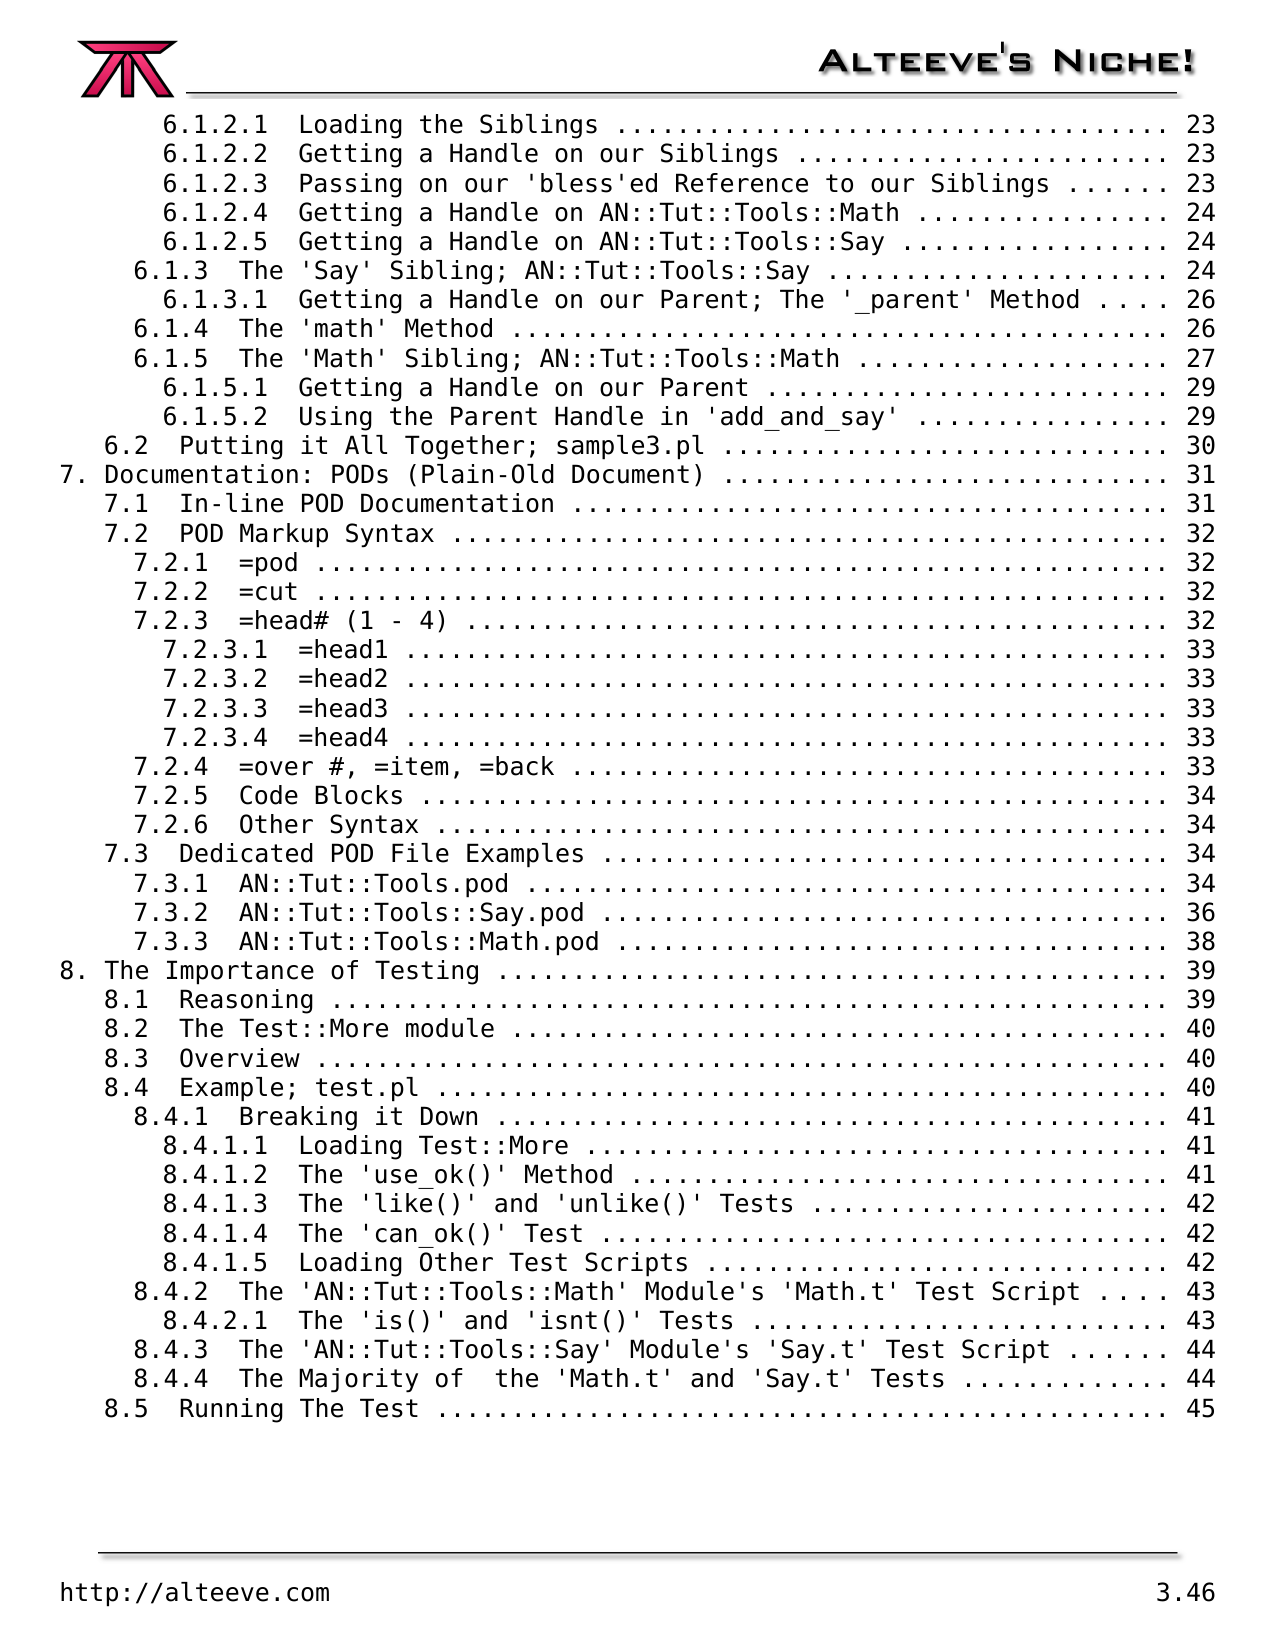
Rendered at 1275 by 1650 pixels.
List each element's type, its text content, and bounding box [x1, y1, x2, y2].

text 8.4.2 The 'AN::Tut::Tools::Math' Module's 'Math.t' Test Script 43 [118, 1277, 1216, 1306]
text 7.2.3.4 =head4 33 [147, 723, 1216, 752]
text 8.4.4 The Majority of the 'Math.t' and 'Say.t' Tests 44 [118, 1365, 1216, 1394]
text 8.4.1 Breaking it Down 41 [118, 1102, 1216, 1131]
text 7.2.3.3 =head3 33 [147, 694, 1216, 723]
text 8.5 Running The Test 45 [88, 1394, 1216, 1423]
text 6.1.4 The 'math' Method 26 [118, 315, 1216, 344]
text 7.2.2 =cut 32 [118, 577, 1216, 606]
text 8.4 Example; test.pl 40 [88, 1073, 1216, 1102]
text 8.4.3 The 'AN::Tut::Tools::Say' Module's 'Say.t' Test Script 44 [118, 1336, 1216, 1365]
text 7.2.5 Code Blocks 34 [118, 781, 1216, 811]
text 8.4.1.5 Loading Other Test Scripts 42 [147, 1248, 1216, 1277]
text 7. Documentation: PODs (Plain-Old Document) 31 [59, 461, 1216, 490]
text 7.2.6 Other Syntax 34 [118, 811, 1216, 840]
text 8.4.1.2 The 'use_ok()' Method 41 [147, 1161, 1216, 1190]
text 7.3.1 AN::Tut::Tools.pod 34 [118, 869, 1216, 898]
text 7.3 Dedicated POD File Examples 34 [88, 840, 1216, 869]
text 6.1.5.2 Using the Parent Handle in 'add_and_say' 29 [147, 402, 1216, 431]
text 6.1.2.3 Passing on our 'bless'ed Reference to our Siblings 23 [147, 169, 1216, 198]
text 6.1.5 The 'Math' Sibling; AN::Tut::Tools::Math 27 [118, 344, 1216, 373]
text 7.2 POD Markup Syntax 32 [88, 519, 1216, 548]
text 8.3 Overview 40 [88, 1044, 1216, 1073]
text 7.1 In-line POD Documentation 31 [88, 490, 1216, 519]
text 8.4.1.3 The 'like()' and 'unlike()' Tests 42 [147, 1190, 1216, 1219]
picture [76, 1545, 1199, 1589]
text 7.2.3.2 =head2 33 [147, 665, 1216, 694]
text 7.2.3 =head# (1 - 4) 32 [118, 606, 1216, 636]
text 7.2.3.1 =head1 33 [147, 636, 1216, 665]
text 6.2 Putting it All Together; sample3.pl 30 [88, 431, 1216, 461]
text 6.1.2.2 Getting a Handle on our Siblings 23 [147, 140, 1216, 169]
text 6.1.2.5 Getting a Handle on AN::Tut::Tools::Say 24 [147, 227, 1216, 256]
text 8. The Importance of Testing 39 [59, 956, 1216, 986]
text 7.3.3 AN::Tut::Tools::Math.pod 38 [118, 927, 1216, 956]
text 6.1.2.1 Loading the Siblings 23 [147, 111, 1216, 140]
text 6.1.2.4 Getting a Handle on AN::Tut::Tools::Math 24 [147, 198, 1216, 227]
text 6.1.3.1 Getting a Handle on our Parent; The '_parent' Method 26 [147, 286, 1216, 315]
text 7.2.4 =over #, =item, =back 33 [118, 752, 1216, 781]
text 7.3.2 AN::Tut::Tools::Say.pod 36 [118, 898, 1216, 927]
text 8.2 The Test::More module 40 [88, 1015, 1216, 1044]
text 8.4.1.4 The 'can_ok()' Test 42 [147, 1219, 1216, 1248]
text 8.4.2.1 The 'is()' and 'isnt()' Tests 43 [147, 1306, 1216, 1336]
text 8.4.1.1 Loading Test::More 41 [147, 1131, 1216, 1161]
text 6.1.5.1 Getting a Handle on our Parent 29 [147, 373, 1216, 402]
text 8.1 Reasoning 39 [88, 986, 1216, 1015]
picture [76, 39, 1199, 99]
text 6.1.3 The 'Say' Sibling; AN::Tut::Tools::Say 24 [118, 256, 1216, 286]
text 7.2.1 =pod 32 [118, 548, 1216, 577]
